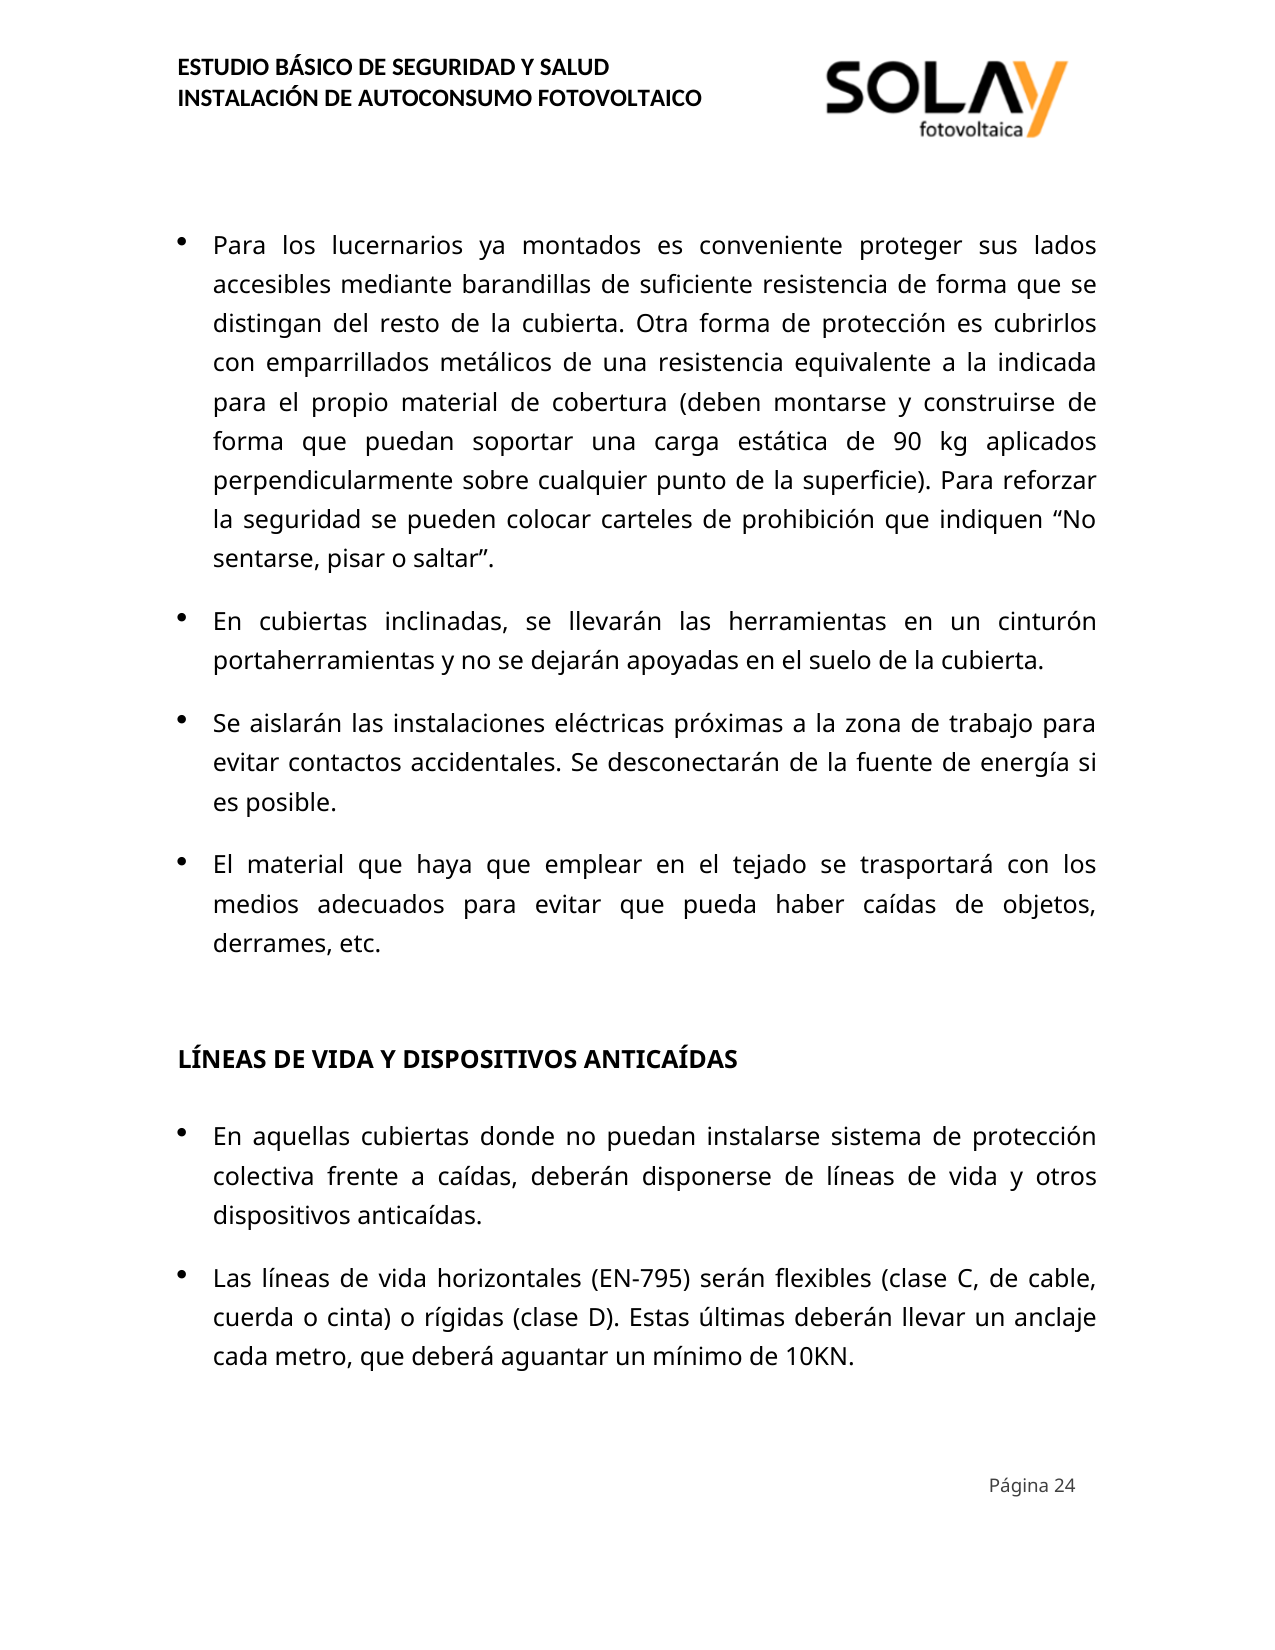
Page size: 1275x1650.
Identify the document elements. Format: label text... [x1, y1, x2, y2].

list En aquellas cubiertas donde no puedan instalarse sistema de protección colectiva frente a caídas, deberán disponerse de líneas de vida y otros dispositivos anticaídas. [177, 1119, 1098, 1231]
list En cubiertas inclinadas, se llevarán las herramientas en un cinturón portaherramientas y no se dejarán apoyadas en el suelo de la cubierta. [177, 604, 1098, 677]
list Las líneas de vida horizontales (EN-795) serán flexibles (clase C, de cable, cuerda o cinta) o rígidas (clase D). Estas últimas deberán llevar un anclaje cada metro, que deberá aguantar un mínimo de 10KN. [177, 1260, 1098, 1373]
list Para los lucernarios ya montados es conveniente proteger sus lados accesibles mediante barandillas de suficiente resistencia de forma que se distingan del resto de la cubierta. Otra forma de protección es cubrirlos con emparrillados metálicos de una resistencia equivalente a la indicada para el propio material de cobertura (deben montarse y construirse de forma que puedan soportar una carga estática de 90 kg aplicados perpendicularmente sobre cualquier punto de la superficie). Para reforzar la seguridad se pueden colocar carteles de prohibición que indiquen “No sentarse, pisar o saltar”. [177, 227, 1098, 575]
list Se aislarán las instalaciones eléctricas próximas a la zona de trabajo para evitar contactos accidentales. Se desconectarán de la fuente de energía si es posible. [177, 706, 1098, 818]
text LÍNEAS DE VIDA Y DISPOSITIVOS ANTICAÍDAS [177, 1042, 1098, 1076]
list El material que haya que emplear en el tejado se trasportará con los medios adecuados para evitar que pueda haber caídas de objetos, derrames, etc. [177, 847, 1098, 959]
